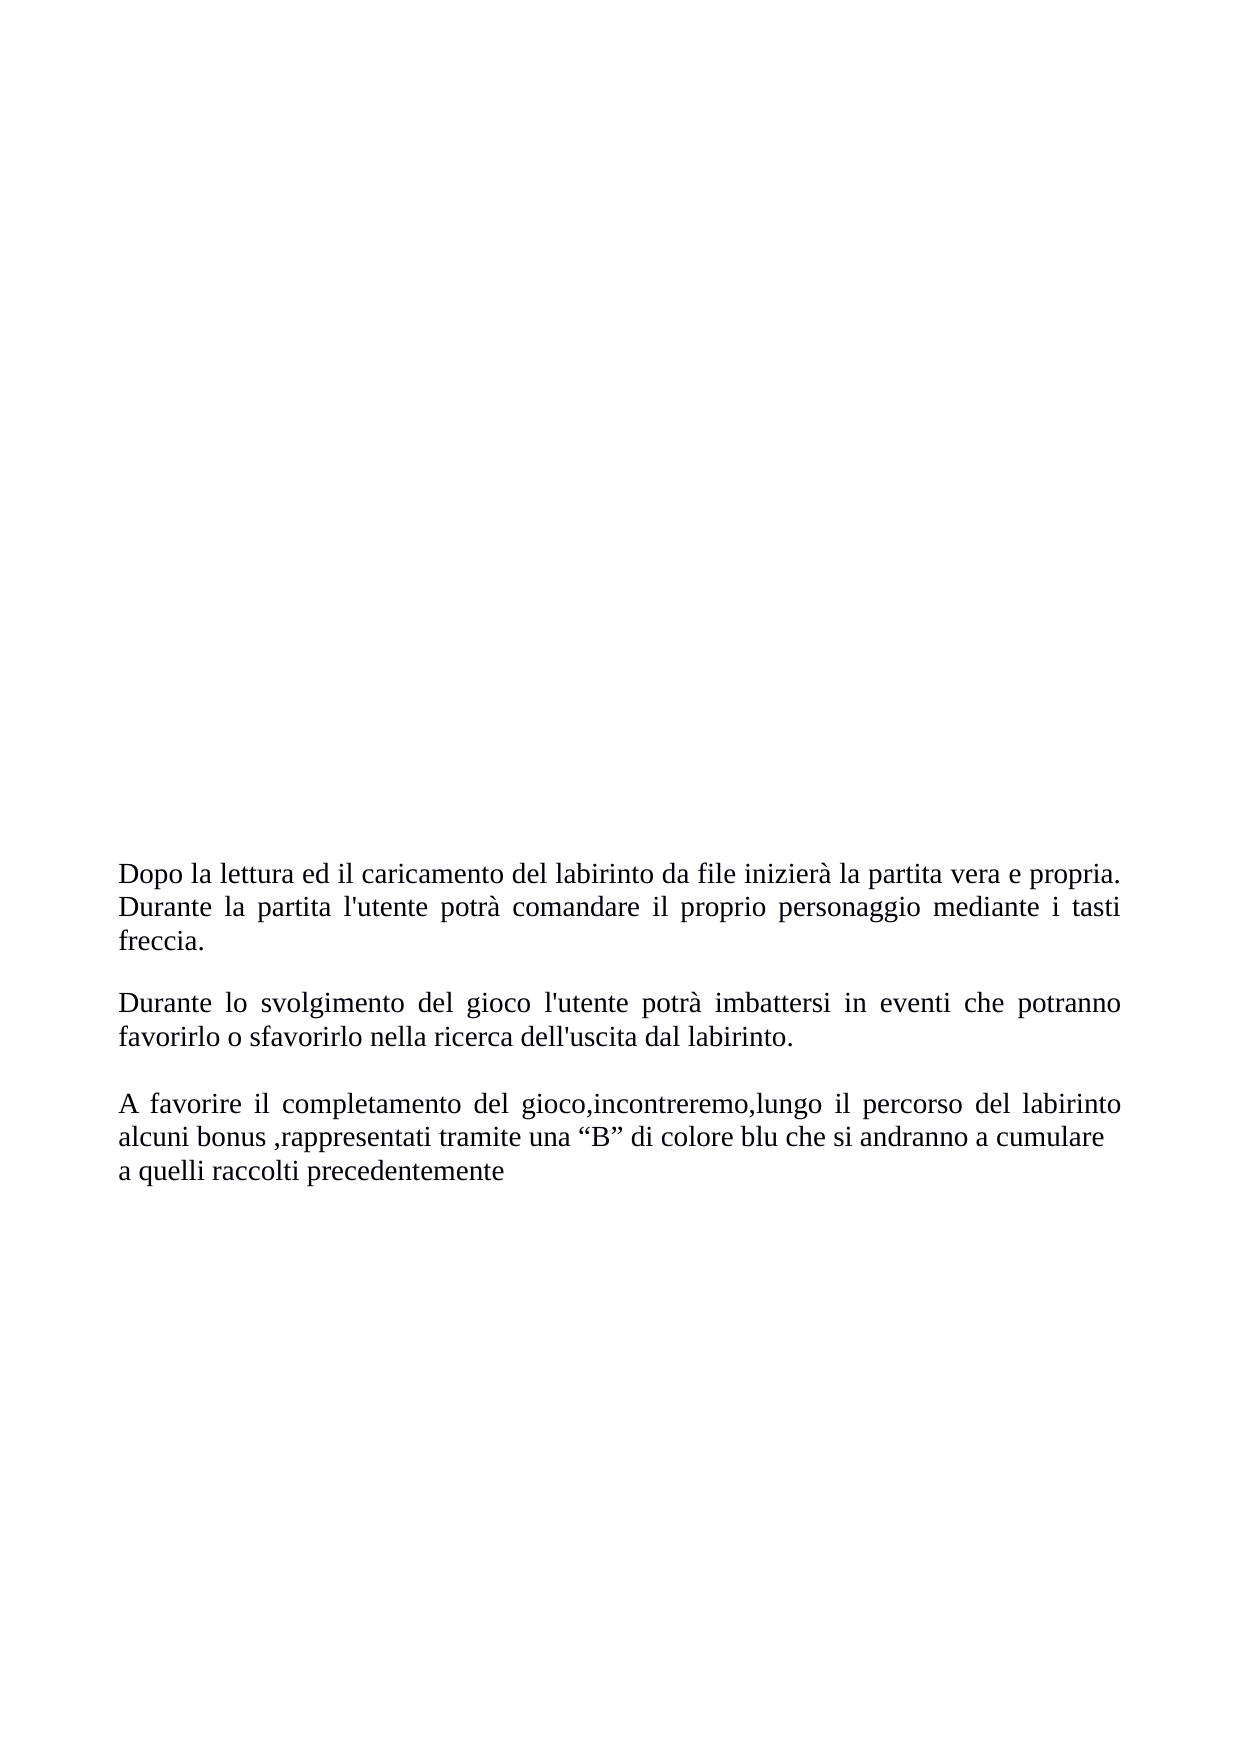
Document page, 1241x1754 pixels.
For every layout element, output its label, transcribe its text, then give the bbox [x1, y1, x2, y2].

text Dopo la lettura ed il caricamento del labirinto da file inizierà la partita vera e propria. Durante la partita l'utente potrà comandare il proprio personaggio mediante i tasti freccia. [118, 856, 1122, 957]
text A favorire il completamento del gioco,incontreremo,lungo il percorso del labirinto alcuni bonus ,rappresentati tramite una “B” di colore blu che si andranno a cumulare [118, 1086, 1122, 1153]
text a quelli raccolti precedentemente [118, 1153, 1122, 1187]
text Durante lo svolgimento del gioco l'utente potrà imbattersi in eventi che potranno favorirlo o sfavorirlo nella ricerca dell'uscita dal labirinto. [118, 985, 1122, 1052]
